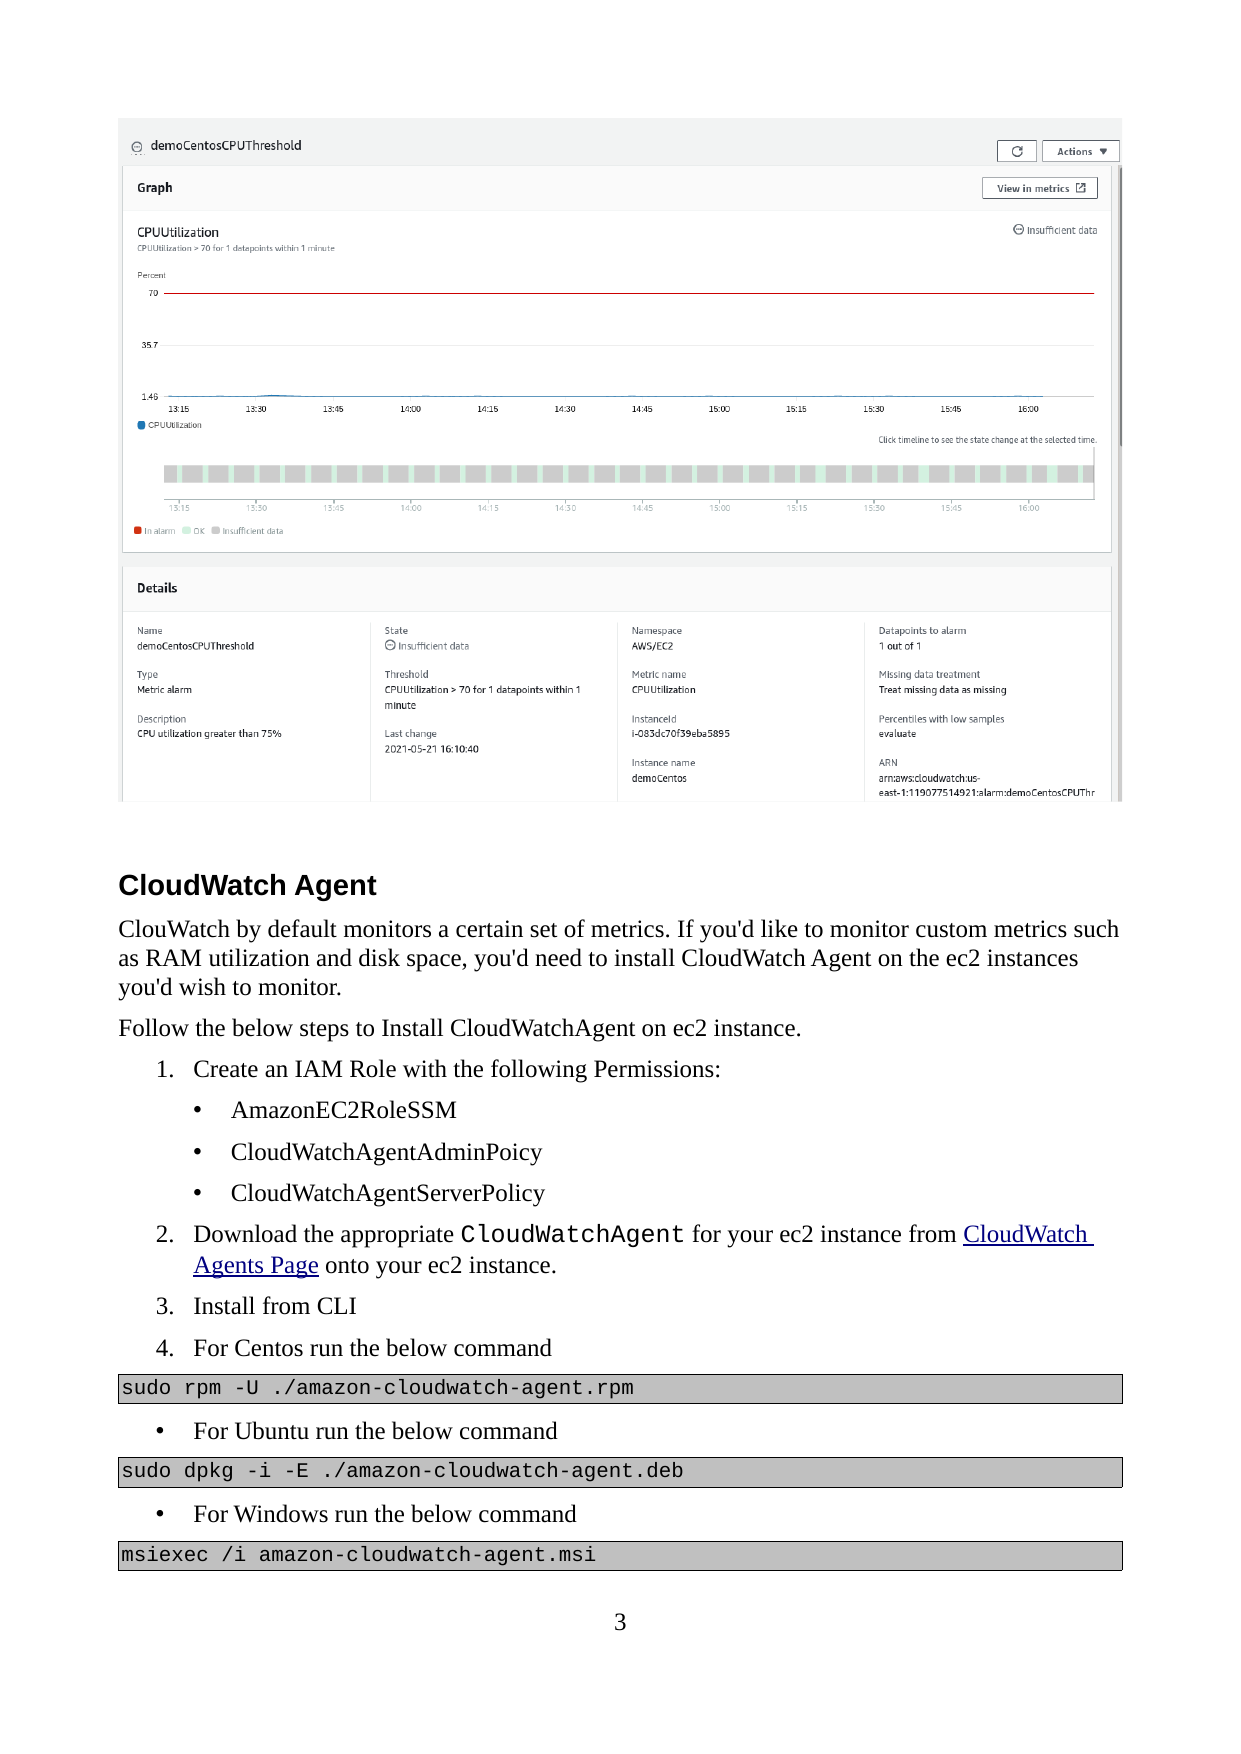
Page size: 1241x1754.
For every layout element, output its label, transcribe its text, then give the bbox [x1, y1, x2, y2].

list Install from CLI [156, 1291, 1122, 1320]
list CloudWatchAgentServerPolicy [193, 1178, 1122, 1207]
list For Ubuntu run the below command [156, 1416, 1122, 1445]
text sudo dpkg -i -E ./amazon-cloudwatch-agent.deb [119, 1458, 1122, 1487]
list For Centos run the below command [156, 1333, 1122, 1361]
list Download the appropriate CloudWatchAgent for your ec2 instance from CloudWatch Agents Page onto your ec2 instance. [156, 1219, 1122, 1279]
text ClouWatch by default monitors a certain set of metrics. If you'd like to monitor custom metrics such as RAM utilization and disk space, you'd need to install CloudWatch Agent on the ec2 instances you'd wish to monitor. [118, 914, 1122, 1001]
text msiexec /i amazon-cloudwatch-agent.msi [119, 1542, 1122, 1570]
list Create an IAM Role with the following Permissions: [156, 1054, 1122, 1083]
list For Windows run the below command [156, 1499, 1122, 1528]
subtitle CloudWatch Agent [118, 868, 1122, 902]
list CloudWatchAgentAdminPoicy [193, 1137, 1122, 1166]
text Follow the below steps to Install CloudWatchAgent on ec2 instance. [118, 1013, 1122, 1042]
text sudo rpm -U ./amazon-cloudwatch-agent.rpm [119, 1375, 1122, 1403]
list AmazonEC2RoleSSM [193, 1096, 1122, 1124]
